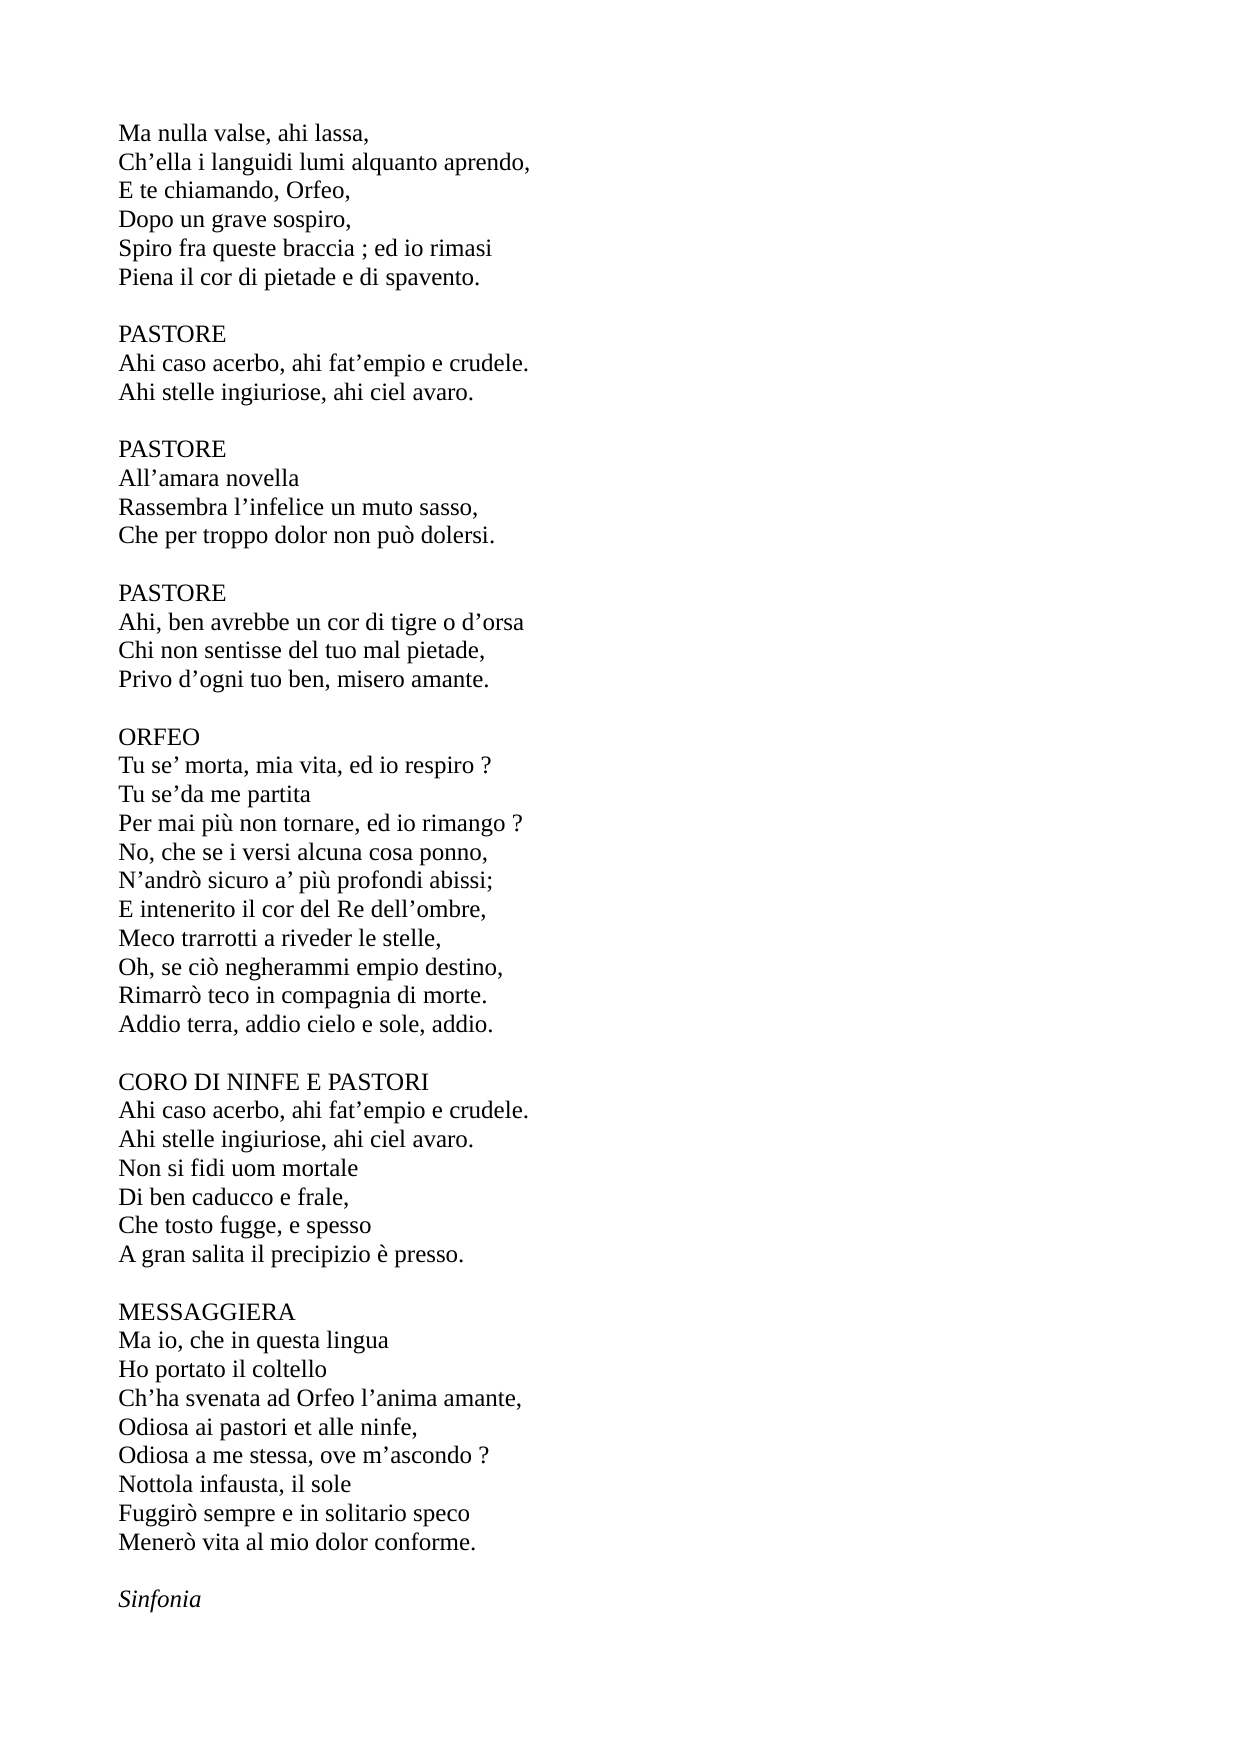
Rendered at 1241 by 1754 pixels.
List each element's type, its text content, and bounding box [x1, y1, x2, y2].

text A gran salita il precipizio è presso. [118, 1239, 1122, 1268]
text Chi non sentisse del tuo mal pietade, [118, 636, 1122, 664]
text Tu se’ morta, mia vita, ed io respiro ? [118, 751, 1122, 779]
text E te chiamando, Orfeo, [118, 176, 1122, 204]
text Rimarrò teco in compagnia di morte. [118, 981, 1122, 1009]
text Fuggirò sempre e in solitario speco [118, 1498, 1122, 1527]
text Ch’ella i languidi lumi alquanto aprendo, [118, 147, 1122, 176]
text Rassembra l’infelice un muto sasso, [118, 492, 1122, 521]
text Odiosa ai pastori et alle ninfe, [118, 1412, 1122, 1441]
text Odiosa a me stessa, ove m’ascondo ? [118, 1441, 1122, 1469]
text CORO DI NINFE E PASTORI [118, 1067, 1122, 1096]
text PASTORE [118, 578, 1122, 607]
text Addio terra, addio cielo e sole, addio. [118, 1009, 1122, 1038]
text Dopo un grave sospiro, [118, 204, 1122, 233]
text Spiro fra queste braccia ; ed io rimasi [118, 233, 1122, 262]
text N’andrò sicuro a’ più profondi abissi; [118, 866, 1122, 894]
text Ahi stelle ingiuriose, ahi ciel avaro. [118, 377, 1122, 406]
text Di ben caducco e frale, [118, 1182, 1122, 1211]
text E intenerito il cor del Re dell’ombre, [118, 894, 1122, 923]
text Che per troppo dolor non può dolersi. [118, 521, 1122, 549]
text Ahi caso acerbo, ahi fat’empio e crudele. [118, 1096, 1122, 1124]
text PASTORE [118, 434, 1122, 463]
text ORFEO [118, 722, 1122, 751]
text Piena il cor di pietade e di spavento. [118, 262, 1122, 291]
text PASTORE [118, 319, 1122, 348]
text Non si fidi uom mortale [118, 1153, 1122, 1182]
text Ma nulla valse, ahi lassa, [118, 118, 1122, 147]
text Per mai più non tornare, ed io rimango ? [118, 808, 1122, 837]
text Nottola infausta, il sole [118, 1469, 1122, 1498]
text Ma io, che in questa lingua [118, 1326, 1122, 1354]
text No, che se i versi alcuna cosa ponno, [118, 837, 1122, 866]
text Ahi, ben avrebbe un cor di tigre o d’orsa [118, 607, 1122, 636]
text Meco trarrotti a riveder le stelle, [118, 923, 1122, 952]
text Ahi stelle ingiuriose, ahi ciel avaro. [118, 1124, 1122, 1153]
text Sinfonia [118, 1584, 1122, 1613]
text Che tosto fugge, e spesso [118, 1211, 1122, 1239]
text Menerò vita al mio dolor conforme. [118, 1527, 1122, 1556]
text Ahi caso acerbo, ahi fat’empio e crudele. [118, 348, 1122, 377]
text Tu se’da me partita [118, 779, 1122, 808]
text Ch’ha svenata ad Orfeo l’anima amante, [118, 1383, 1122, 1412]
text Ho portato il coltello [118, 1354, 1122, 1383]
text All’amara novella [118, 463, 1122, 492]
text Privo d’ogni tuo ben, misero amante. [118, 664, 1122, 693]
text Oh, se ciò negherammi empio destino, [118, 952, 1122, 981]
text MESSAGGIERA [118, 1297, 1122, 1326]
